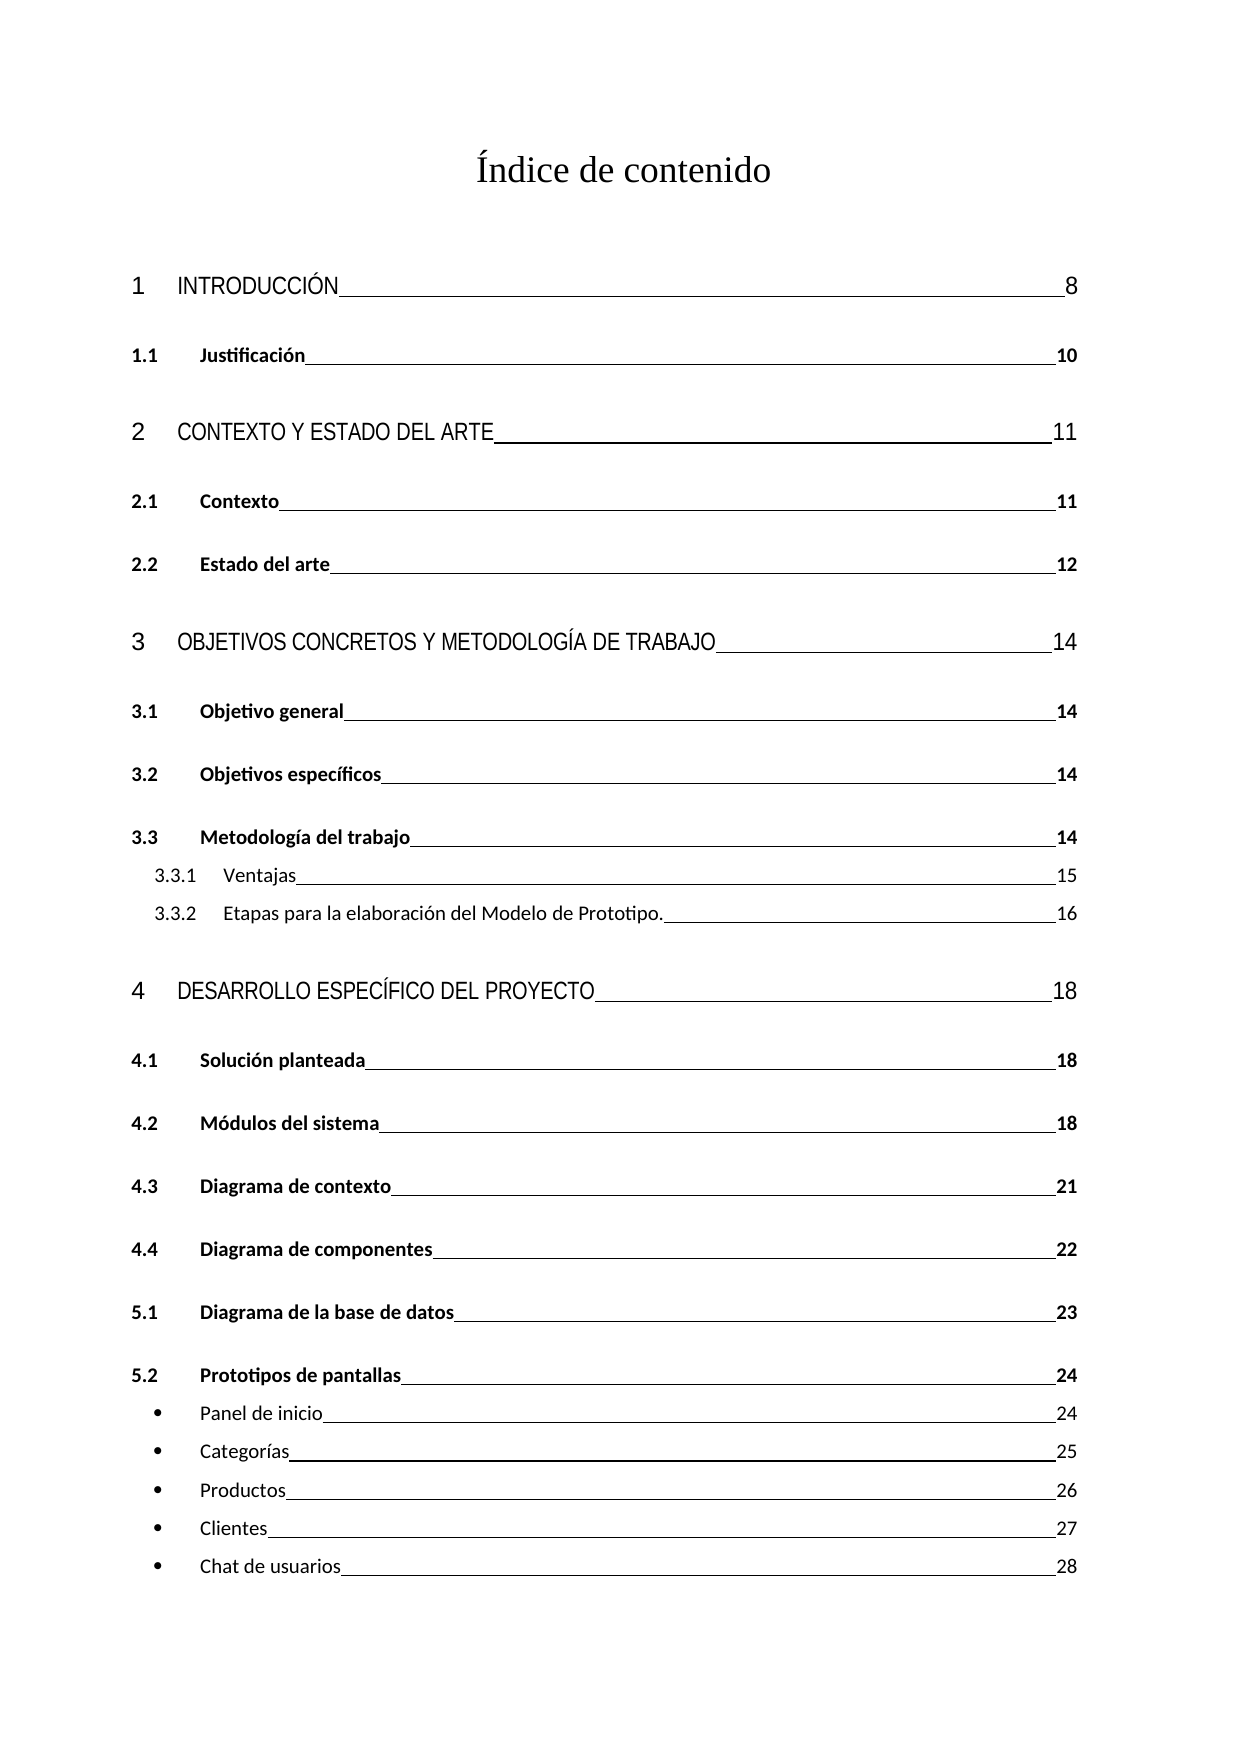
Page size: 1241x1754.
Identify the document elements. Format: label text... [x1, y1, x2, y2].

list CONTEXTO Y ESTADO DEL ARTE 11 [131, 417, 1194, 446]
list Estado del arte 12 [131, 551, 1194, 577]
list Objetivo general 14 [131, 698, 1194, 723]
list Módulos del sistema 18 [131, 1110, 1194, 1135]
list Solución planteada 18 [131, 1047, 1194, 1072]
list Categorías 25 [154, 1439, 1194, 1464]
list OBJETIVOS CONCRETOS Y METODOLOGÍA DE TRABAJO 14 [131, 627, 1194, 656]
list Clientes 27 [154, 1515, 1194, 1540]
list Diagrama de la base de datos 23 [131, 1299, 1194, 1325]
text Índice de contenido [159, 147, 1088, 190]
list INTRODUCCIÓN 8 [131, 271, 1194, 299]
list Etapas para la elaboración del Modelo de Prototipo. 16 [154, 900, 1194, 926]
list Productos 26 [154, 1477, 1194, 1502]
list Diagrama de contexto 21 [131, 1173, 1194, 1198]
list Ventajas 15 [154, 862, 1194, 888]
list Objetivos específicos 14 [131, 761, 1194, 786]
list Justificación 10 [131, 342, 1194, 367]
list Chat de usuarios 28 [154, 1553, 1194, 1578]
list Contexto 11 [131, 488, 1194, 514]
list Diagrama de componentes 22 [131, 1236, 1194, 1262]
list DESARROLLO ESPECÍFICO DEL PROYECTO 18 [131, 976, 1194, 1005]
list Panel de inicio 24 [154, 1400, 1194, 1426]
list Prototipos de pantallas 24 [131, 1362, 1194, 1388]
list Metodología del trabajo 14 [131, 824, 1194, 849]
